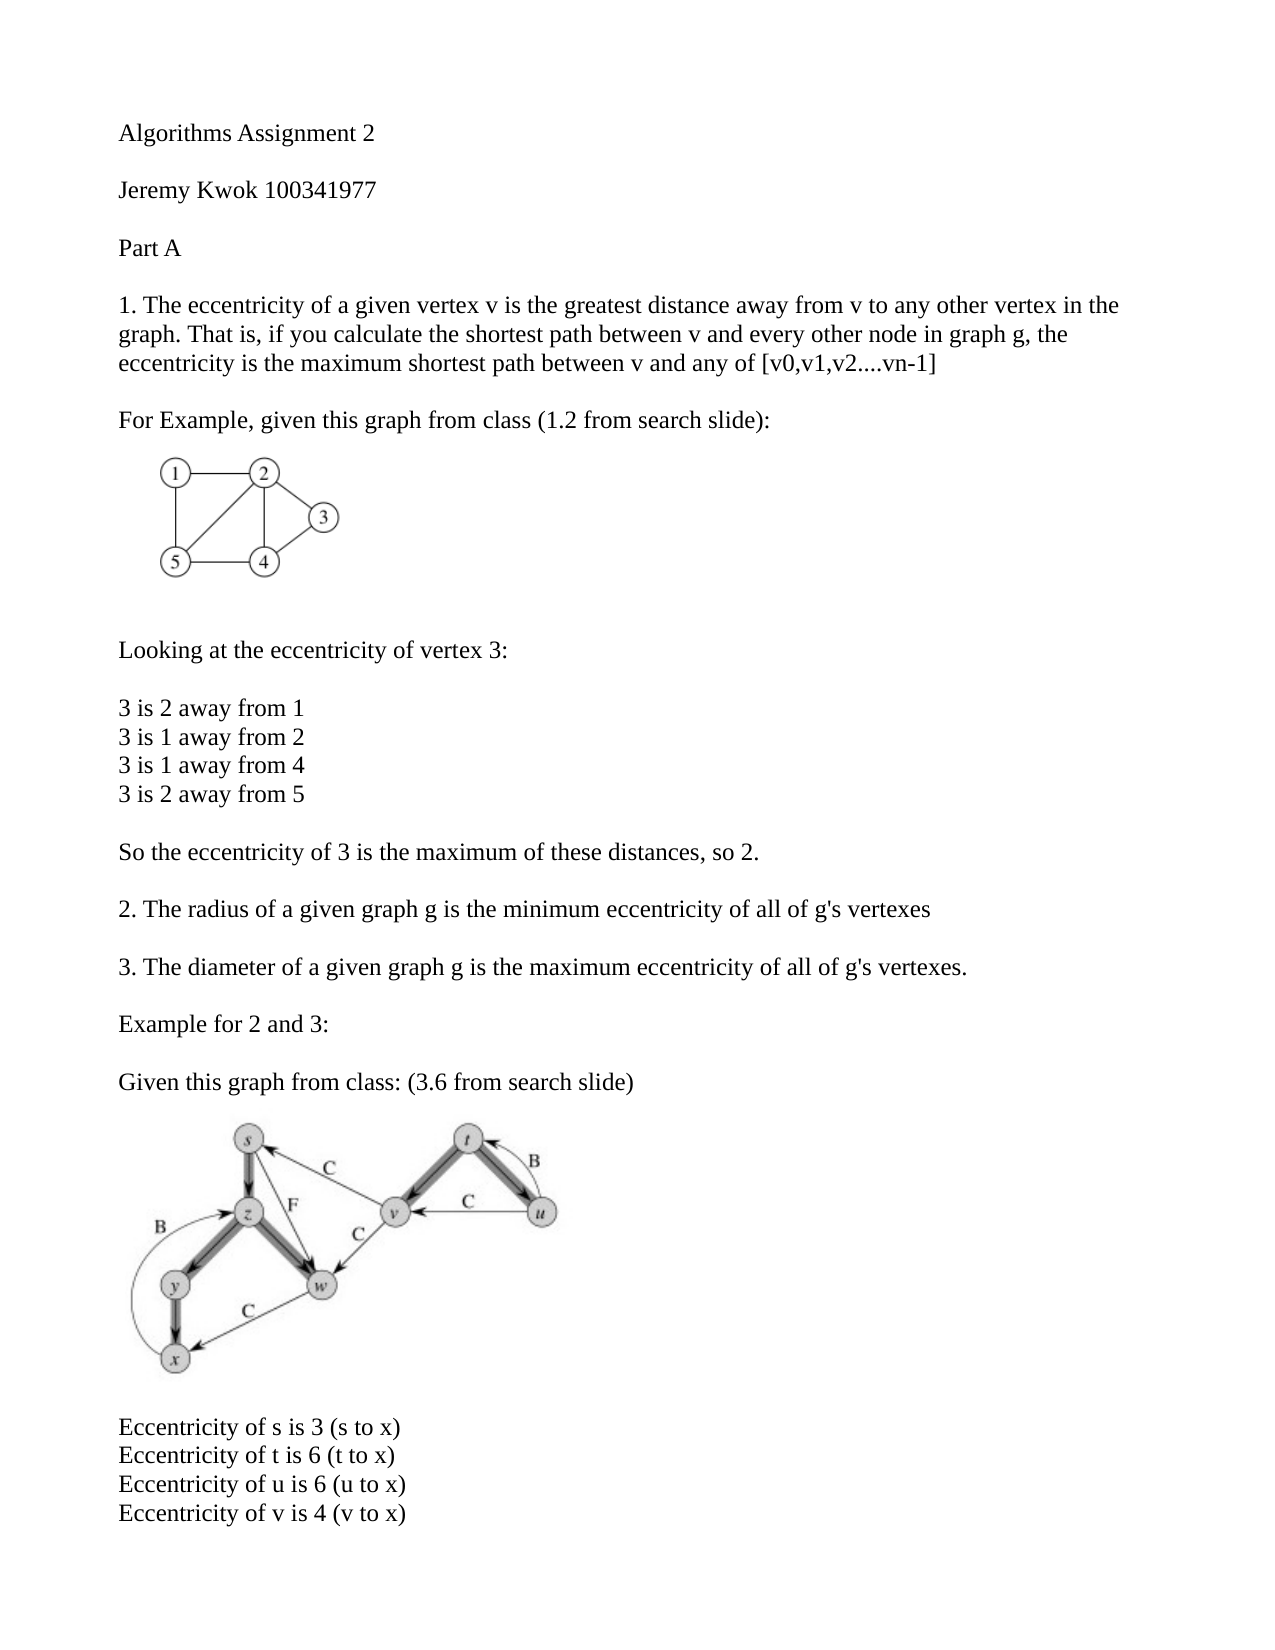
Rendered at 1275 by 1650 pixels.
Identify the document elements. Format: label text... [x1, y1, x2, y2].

text 3 is 2 away from 5 [118, 779, 1157, 808]
text So the eccentricity of 3 is the maximum of these distances, so 2. [118, 837, 1157, 866]
text 3 is 1 away from 4 [118, 751, 1157, 779]
text Eccentricity of v is 4 (v to x) [118, 1498, 1157, 1527]
text Part A [118, 233, 1157, 262]
text Given this graph from class: (3.6 from search slide) [118, 1067, 1157, 1096]
text 1. The eccentricity of a given vertex v is the greatest distance away from v to any other vertex in the graph. That is, if you calculate the shortest path between v and every other node in graph g, the eccentricity is the maximum shortest path between v and any of [v0,v1,v2....vn-1] [118, 291, 1157, 377]
picture [151, 442, 381, 626]
picture [125, 1103, 579, 1391]
text Jeremy Kwok 100341977 [118, 176, 1157, 204]
text 2. The radius of a given graph g is the minimum eccentricity of all of g's vertexes [118, 894, 1157, 923]
text Algorithms Assignment 2 [118, 118, 1157, 147]
text 3 is 2 away from 1 [118, 693, 1157, 722]
text Looking at the eccentricity of vertex 3: [118, 636, 1157, 664]
text 3. The diameter of a given graph g is the maximum eccentricity of all of g's vertexes. [118, 952, 1157, 981]
text Eccentricity of t is 6 (t to x) [118, 1441, 1157, 1469]
text Eccentricity of u is 6 (u to x) [118, 1469, 1157, 1498]
text 3 is 1 away from 2 [118, 722, 1157, 751]
text For Example, given this graph from class (1.2 from search slide): [118, 406, 1157, 434]
text Example for 2 and 3: [118, 1009, 1157, 1038]
text Eccentricity of s is 3 (s to x) [118, 1412, 1157, 1441]
